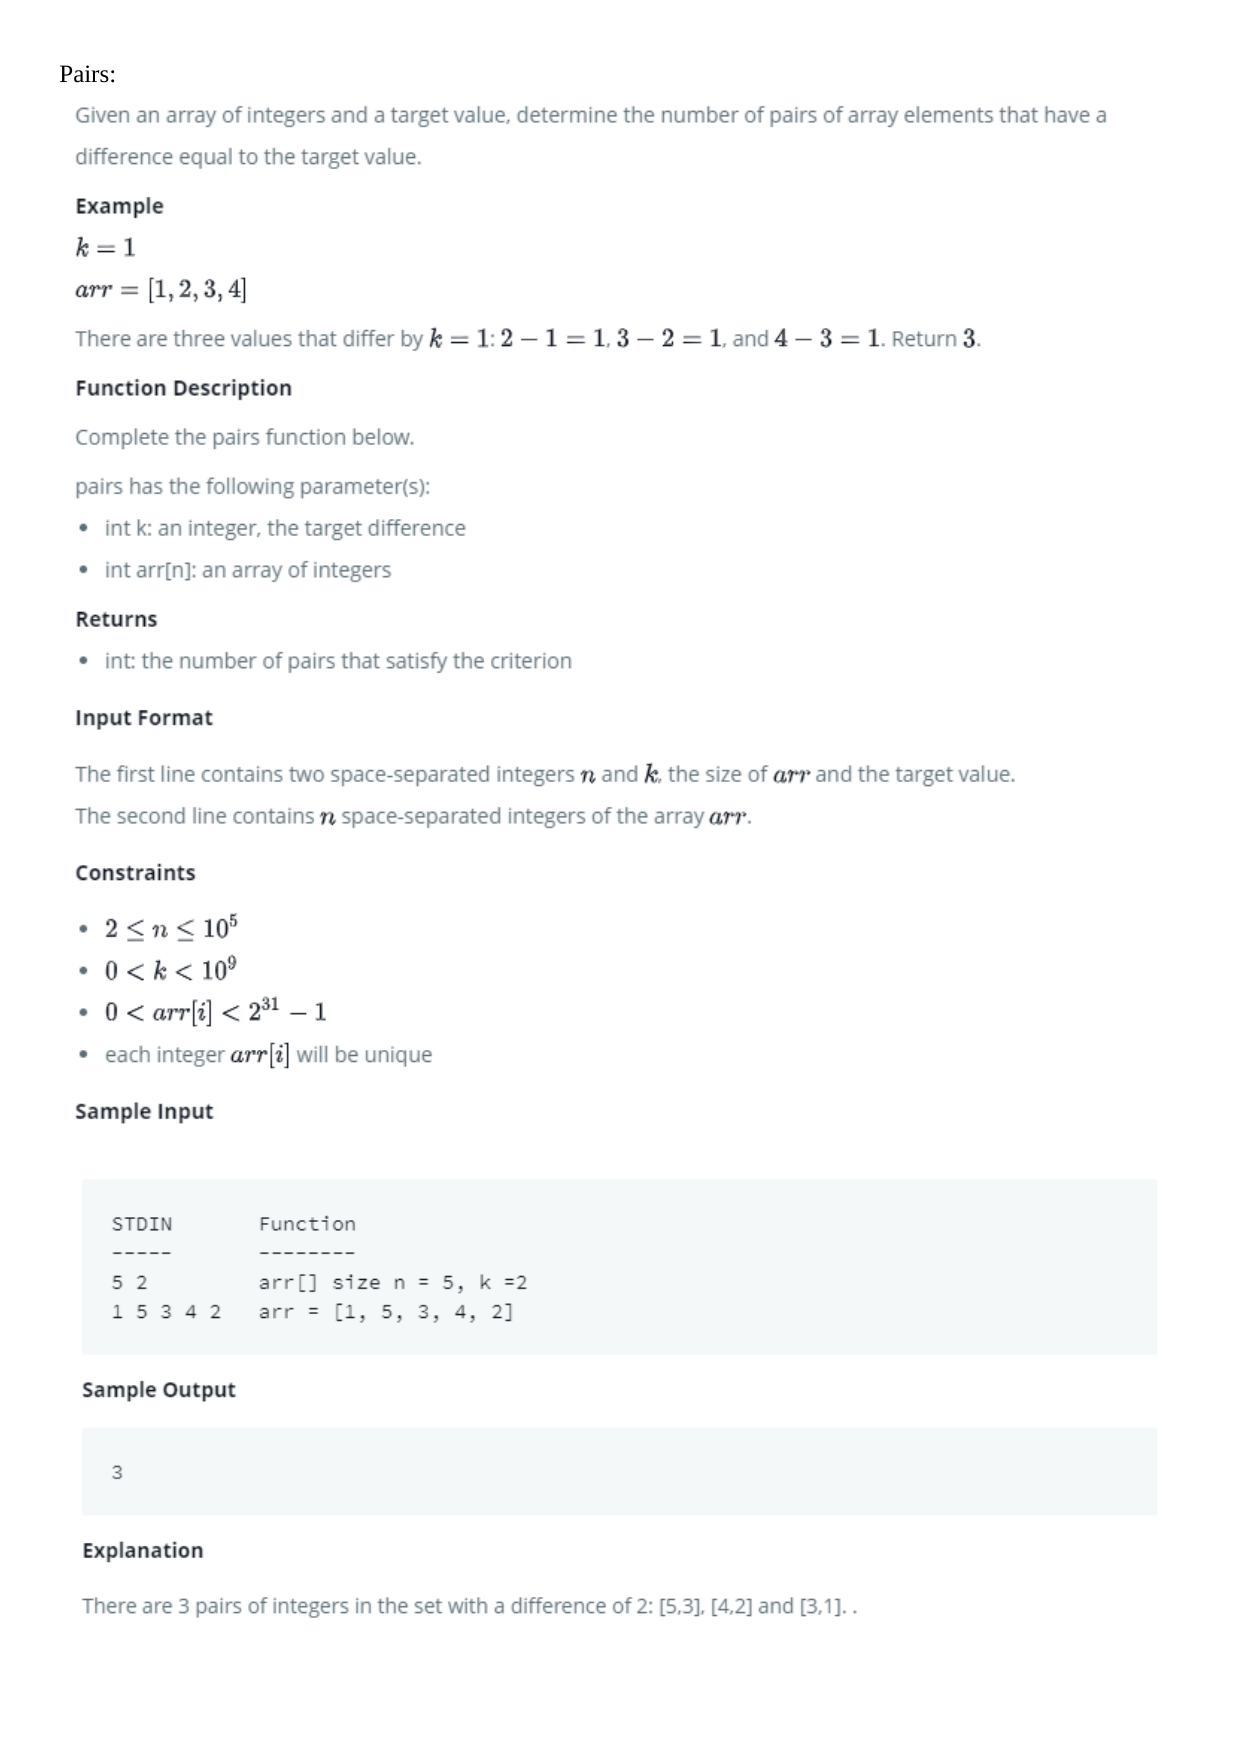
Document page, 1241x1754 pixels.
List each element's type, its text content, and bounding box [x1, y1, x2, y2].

picture [59, 1165, 1182, 1653]
text Pairs: [59, 59, 1181, 87]
picture [59, 87, 1182, 1137]
